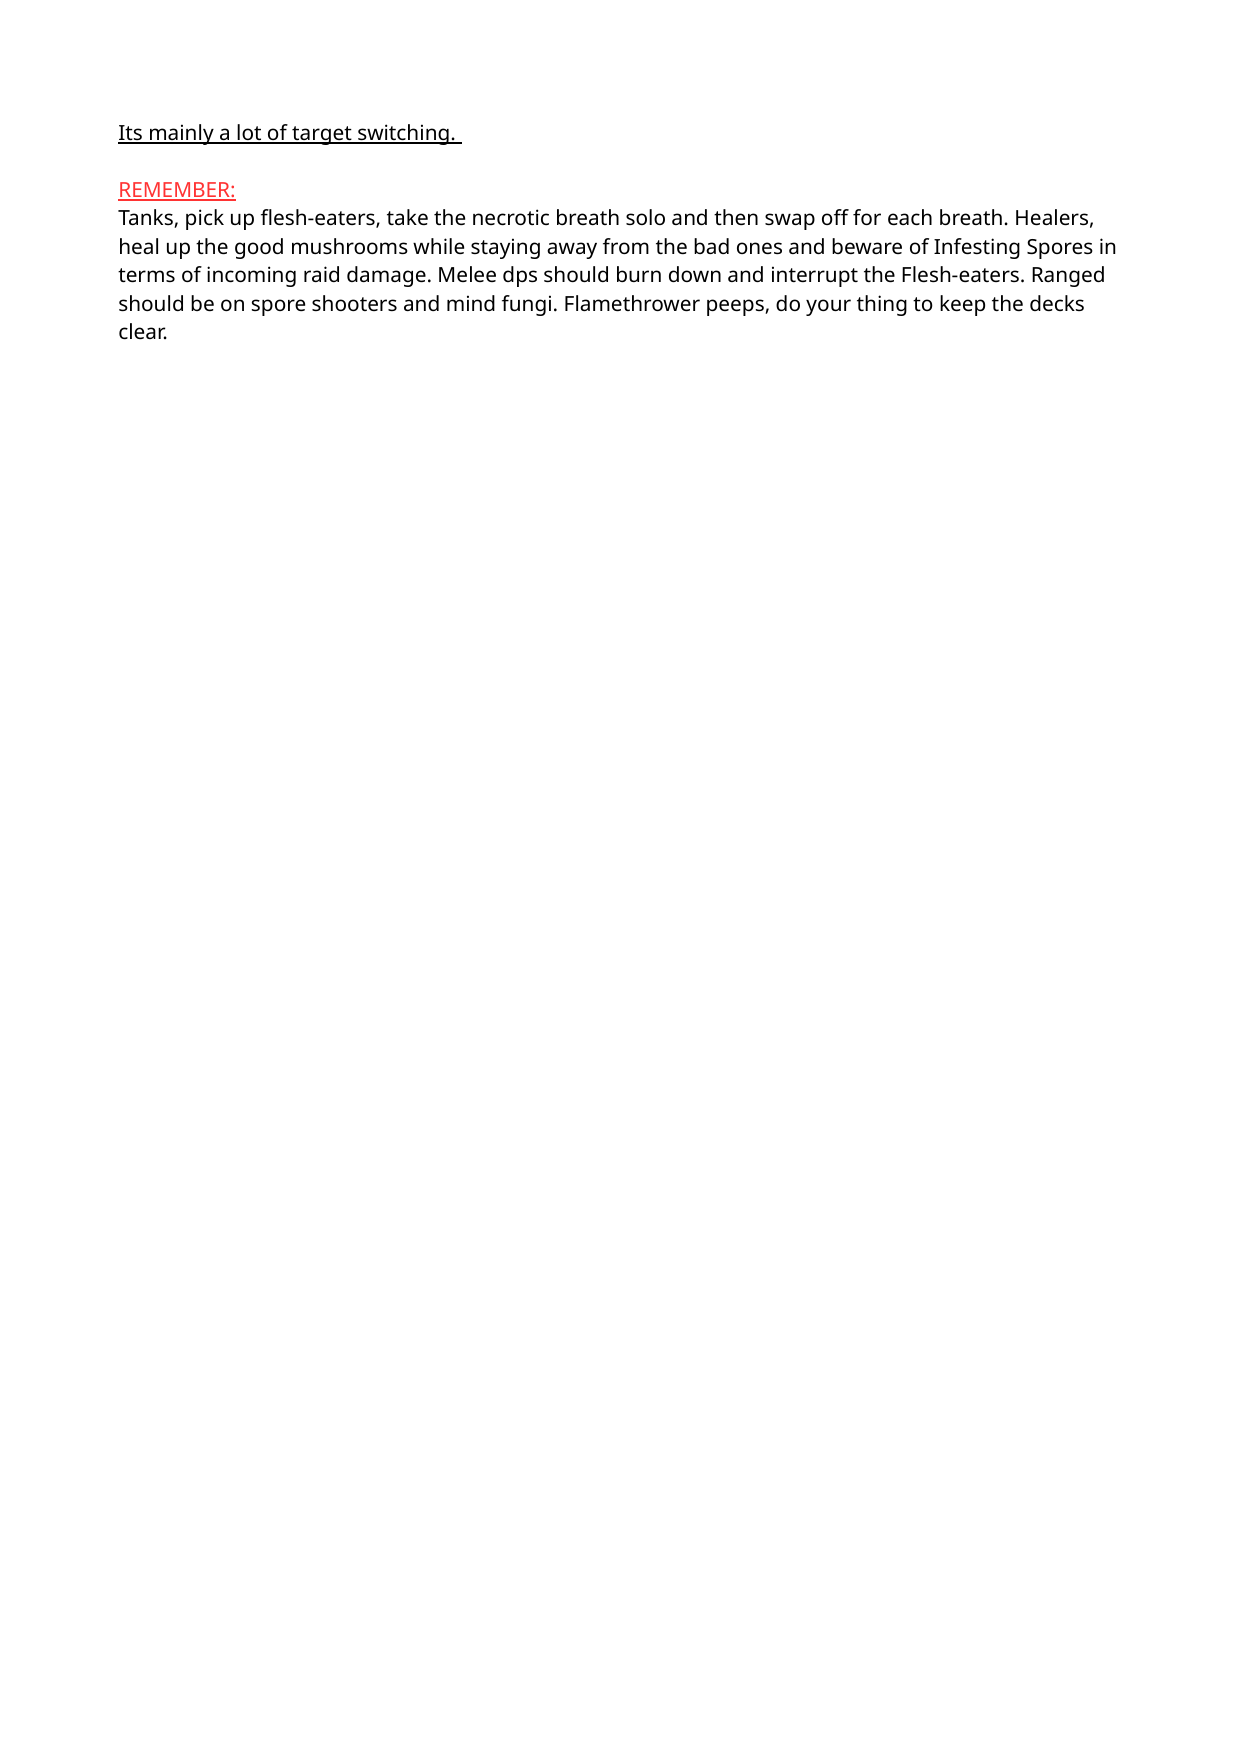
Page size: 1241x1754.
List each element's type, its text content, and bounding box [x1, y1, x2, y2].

text Its mainly a lot of target switching. [118, 118, 1122, 147]
text REMEMBER: [118, 175, 1122, 203]
text Tanks, pick up flesh-eaters, take the necrotic breath solo and then swap off for each breath. Healers, heal up the good mushrooms while staying away from the bad ones and beware of Infesting Spores in terms of incoming raid damage. Melee dps should burn down and interrupt the Flesh-eaters. Ranged should be on spore shooters and mind fungi. Flamethrower peeps, do your thing to keep the decks clear. [118, 203, 1122, 346]
